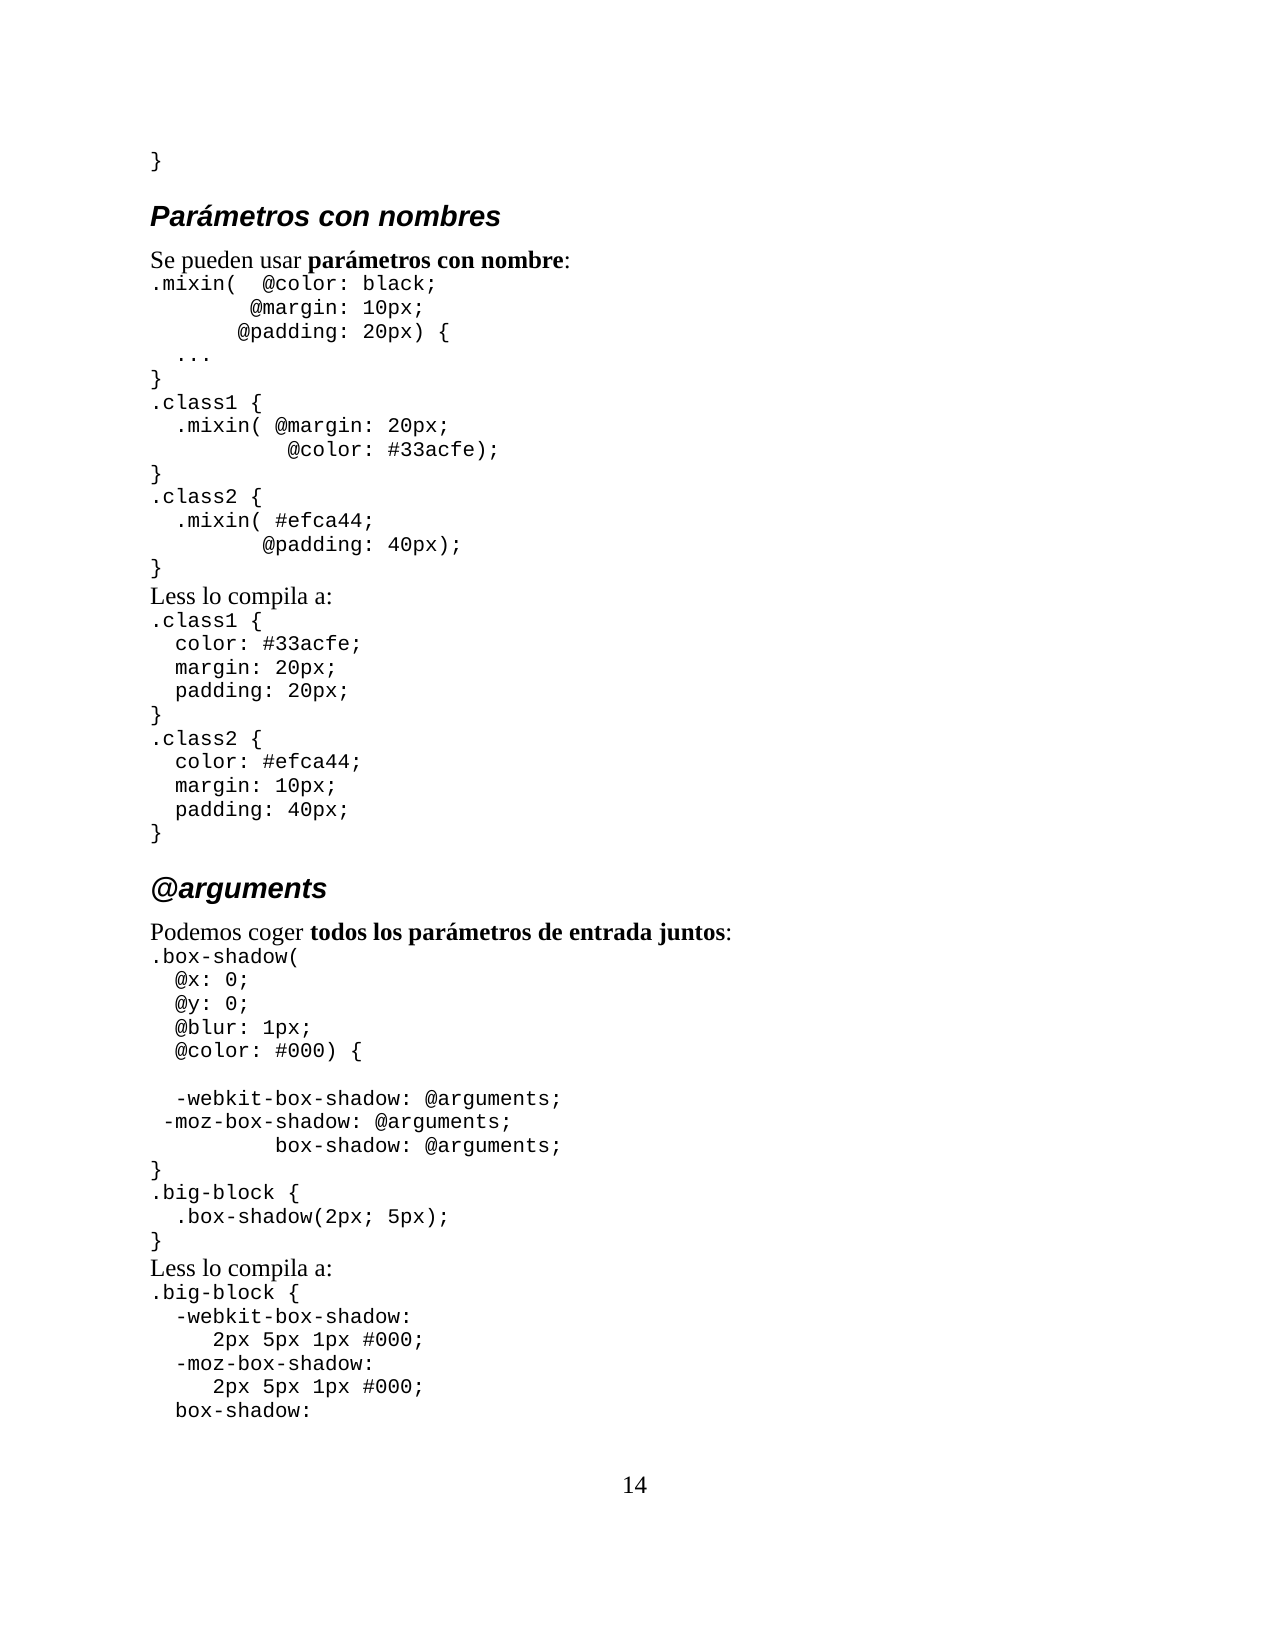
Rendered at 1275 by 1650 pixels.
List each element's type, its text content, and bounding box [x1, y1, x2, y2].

text @padding: 20px) { [150, 321, 1125, 344]
text padding: 20px; [150, 681, 1125, 704]
text -webkit-box-shadow: [150, 1306, 1125, 1329]
text 2px 5px 1px #000; [150, 1377, 1125, 1400]
text } [150, 463, 1125, 486]
text .class2 { [150, 486, 1125, 510]
text margin: 20px; [150, 657, 1125, 681]
text } [150, 368, 1125, 392]
text .big-block { [150, 1282, 1125, 1306]
text } [150, 704, 1125, 728]
text @color: #000) { [150, 1040, 1125, 1064]
text margin: 10px; [150, 775, 1125, 799]
text box-shadow: @arguments; [150, 1135, 1125, 1159]
text } [150, 822, 1125, 846]
text } [150, 557, 1125, 581]
subtitle @arguments [150, 871, 1125, 904]
text .class1 { [150, 609, 1125, 633]
text } [150, 1229, 1125, 1253]
text Se pueden usar parámetros con nombre: [150, 245, 1125, 273]
text .mixin( #efca44; [150, 510, 1125, 533]
text .mixin( @margin: 20px; [150, 415, 1125, 439]
text @margin: 10px; [150, 297, 1125, 321]
text @y: 0; [150, 993, 1125, 1017]
text @padding: 40px); [150, 533, 1125, 557]
text Podemos coger todos los parámetros de entrada juntos: [150, 917, 1125, 946]
text color: #efca44; [150, 751, 1125, 775]
text .class2 { [150, 728, 1125, 751]
text ... [150, 344, 1125, 368]
text -moz-box-shadow: [150, 1353, 1125, 1377]
text -webkit-box-shadow: @arguments; [150, 1088, 1125, 1111]
text Less lo compila a: [150, 1253, 1125, 1282]
text .big-block { [150, 1182, 1125, 1206]
text @x: 0; [150, 969, 1125, 993]
text padding: 40px; [150, 799, 1125, 822]
text @color: #33acfe); [150, 439, 1125, 463]
text .box-shadow(2px; 5px); [150, 1206, 1125, 1229]
text .mixin( @color: black; [150, 273, 1125, 297]
text Less lo compila a: [150, 581, 1125, 609]
text .box-shadow( [150, 946, 1125, 969]
subtitle Parámetros con nombres [150, 199, 1125, 232]
text @blur: 1px; [150, 1017, 1125, 1040]
text box-shadow: [150, 1400, 1125, 1424]
text .class1 { [150, 392, 1125, 415]
text 2px 5px 1px #000; [150, 1329, 1125, 1353]
text } [150, 1159, 1125, 1182]
text } [150, 150, 1125, 174]
text color: #33acfe; [150, 633, 1125, 657]
text -moz-box-shadow: @arguments; [150, 1111, 1125, 1135]
